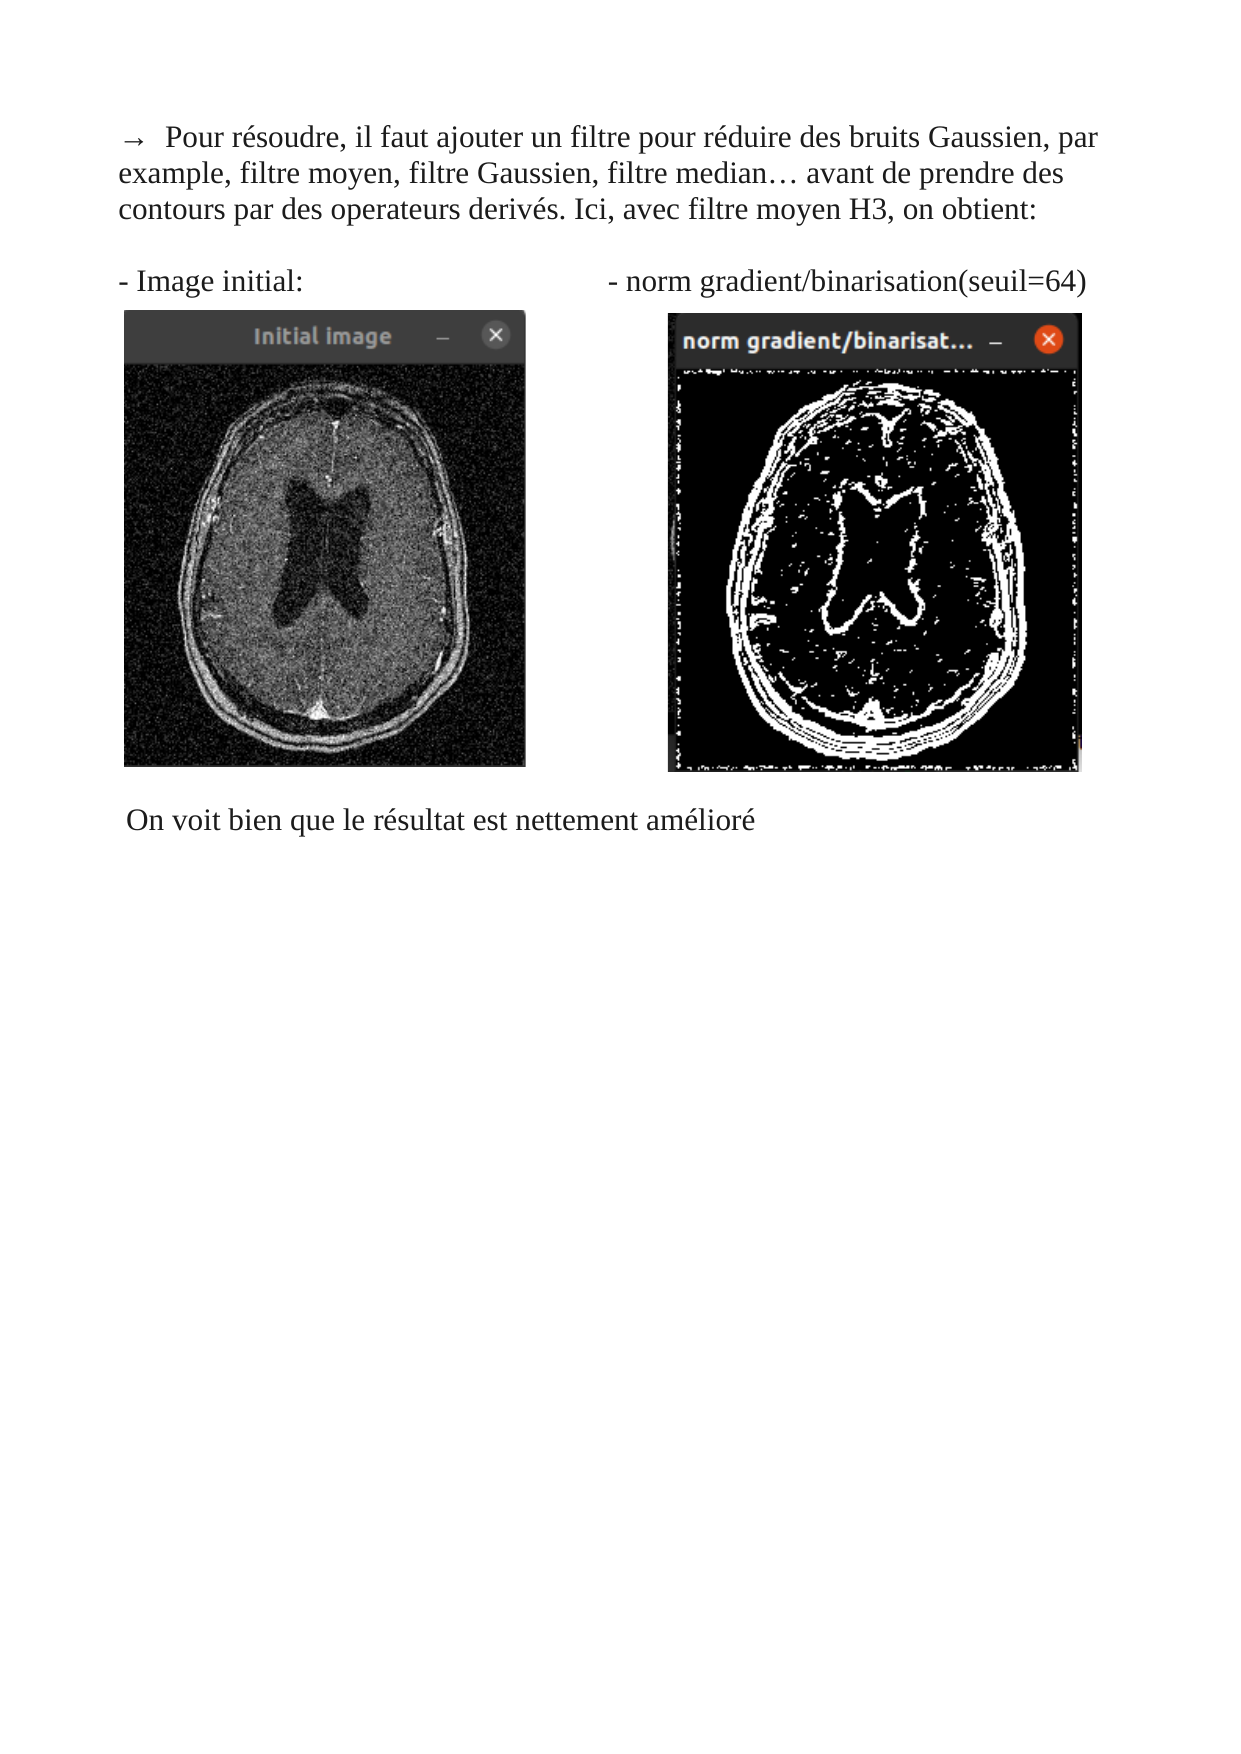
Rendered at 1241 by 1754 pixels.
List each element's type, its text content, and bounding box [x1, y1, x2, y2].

picture [667, 313, 1082, 772]
text - Image initial: - norm gradient/binarisation(seuil=64) [118, 262, 1122, 298]
picture [124, 310, 526, 767]
text On voit bien que le résultat est nettement amélioré [118, 801, 1122, 837]
text → Pour résoudre, il faut ajouter un filtre pour réduire des bruits Gaussien, par example, filtre moyen, filtre Gaussien, filtre median… avant de prendre des contours par des operateurs derivés. Ici, avec filtre moyen H3, on obtient: [118, 118, 1122, 226]
